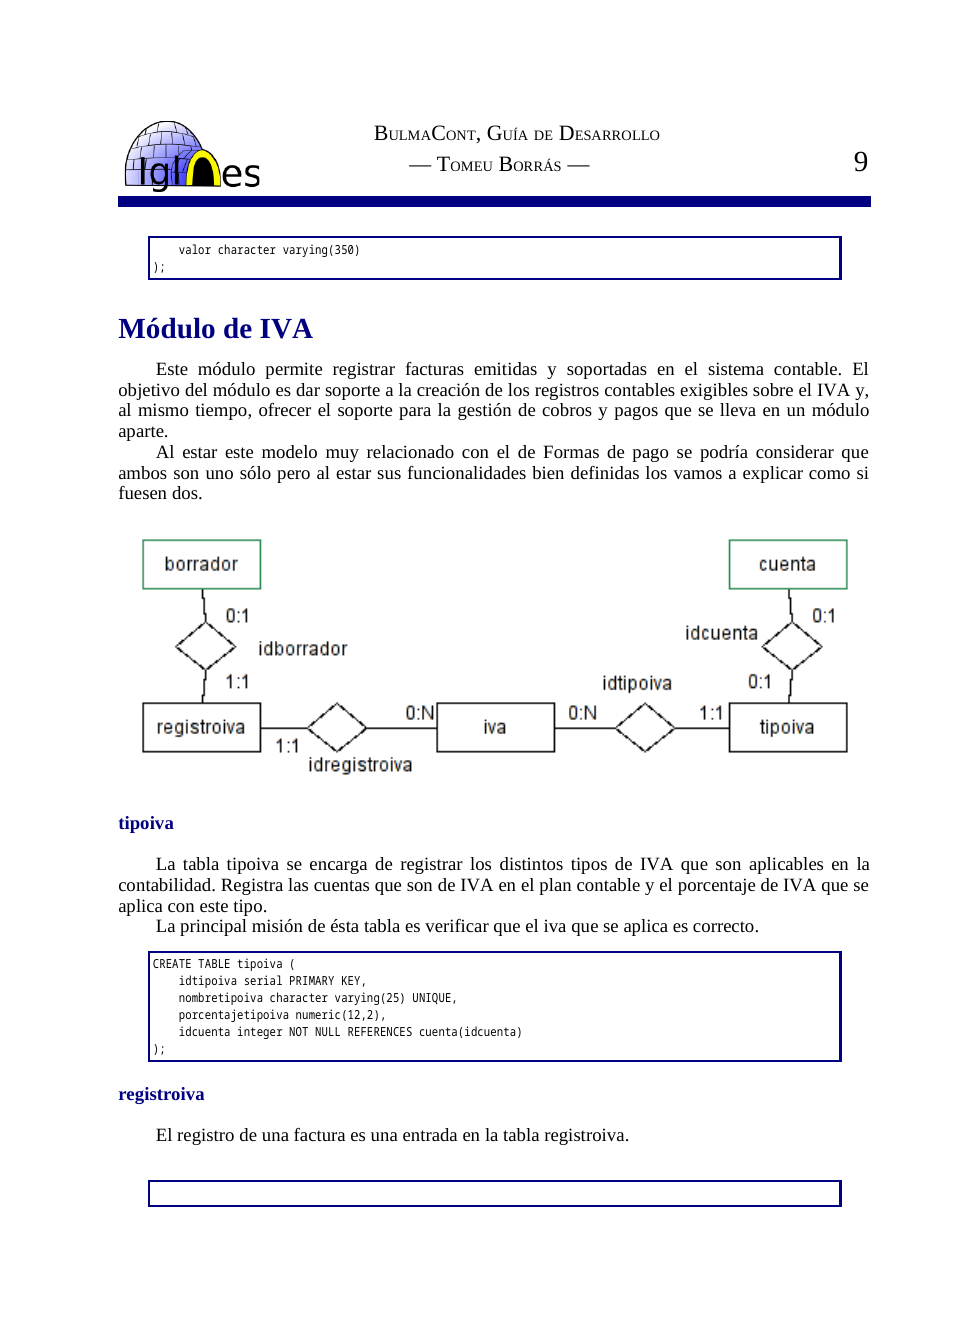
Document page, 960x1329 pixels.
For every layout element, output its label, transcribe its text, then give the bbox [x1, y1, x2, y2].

text CREATE TABLE tipoiva ( [150, 953, 839, 968]
text porcentajetipoiva numeric(12,2), [150, 1002, 839, 1018]
text La tabla tipoiva se encarga de registrar los distintos tipos de IVA que son aplicables en la contabilidad. Registra las cuentas que son de IVA en el plan contable y el porcentaje de IVA que se aplica con este tipo. [118, 854, 871, 916]
text nombretipoiva character varying(25) UNIQUE, [150, 984, 839, 1002]
text ); [150, 253, 839, 278]
text tipoiva [118, 812, 871, 833]
text ); [150, 1036, 839, 1060]
picture [127, 524, 862, 792]
text idtipoiva serial PRIMARY KEY, [150, 968, 839, 984]
text Este módulo permite registrar facturas emitidas y soportadas en el sistema contable. El objetivo del módulo es dar soporte a la creación de los registros contables exigibles sobre el IVA y, al mismo tiempo, ofrecer el soporte para la gestión de cobros y pagos que se lleva en un módulo aparte. [118, 359, 871, 442]
text registroiva [118, 1083, 871, 1104]
text idcuenta integer NOT NULL REFERENCES cuenta(idcuenta) [150, 1018, 839, 1036]
text El registro de una factura es una entrada en la tabla registroiva. [118, 1125, 871, 1145]
text valor character varying(350) [150, 238, 839, 253]
text Módulo de IVA [118, 312, 871, 345]
picture [124, 121, 260, 192]
text La principal misión de ésta tabla es verificar que el iva que se aplica es correcto. [118, 916, 871, 937]
text Al estar este modelo muy relacionado con el de Formas de pago se podría considerar que ambos son uno sólo pero al estar sus funcionalidades bien definidas los vamos a explicar como si fuesen dos. [118, 442, 871, 504]
